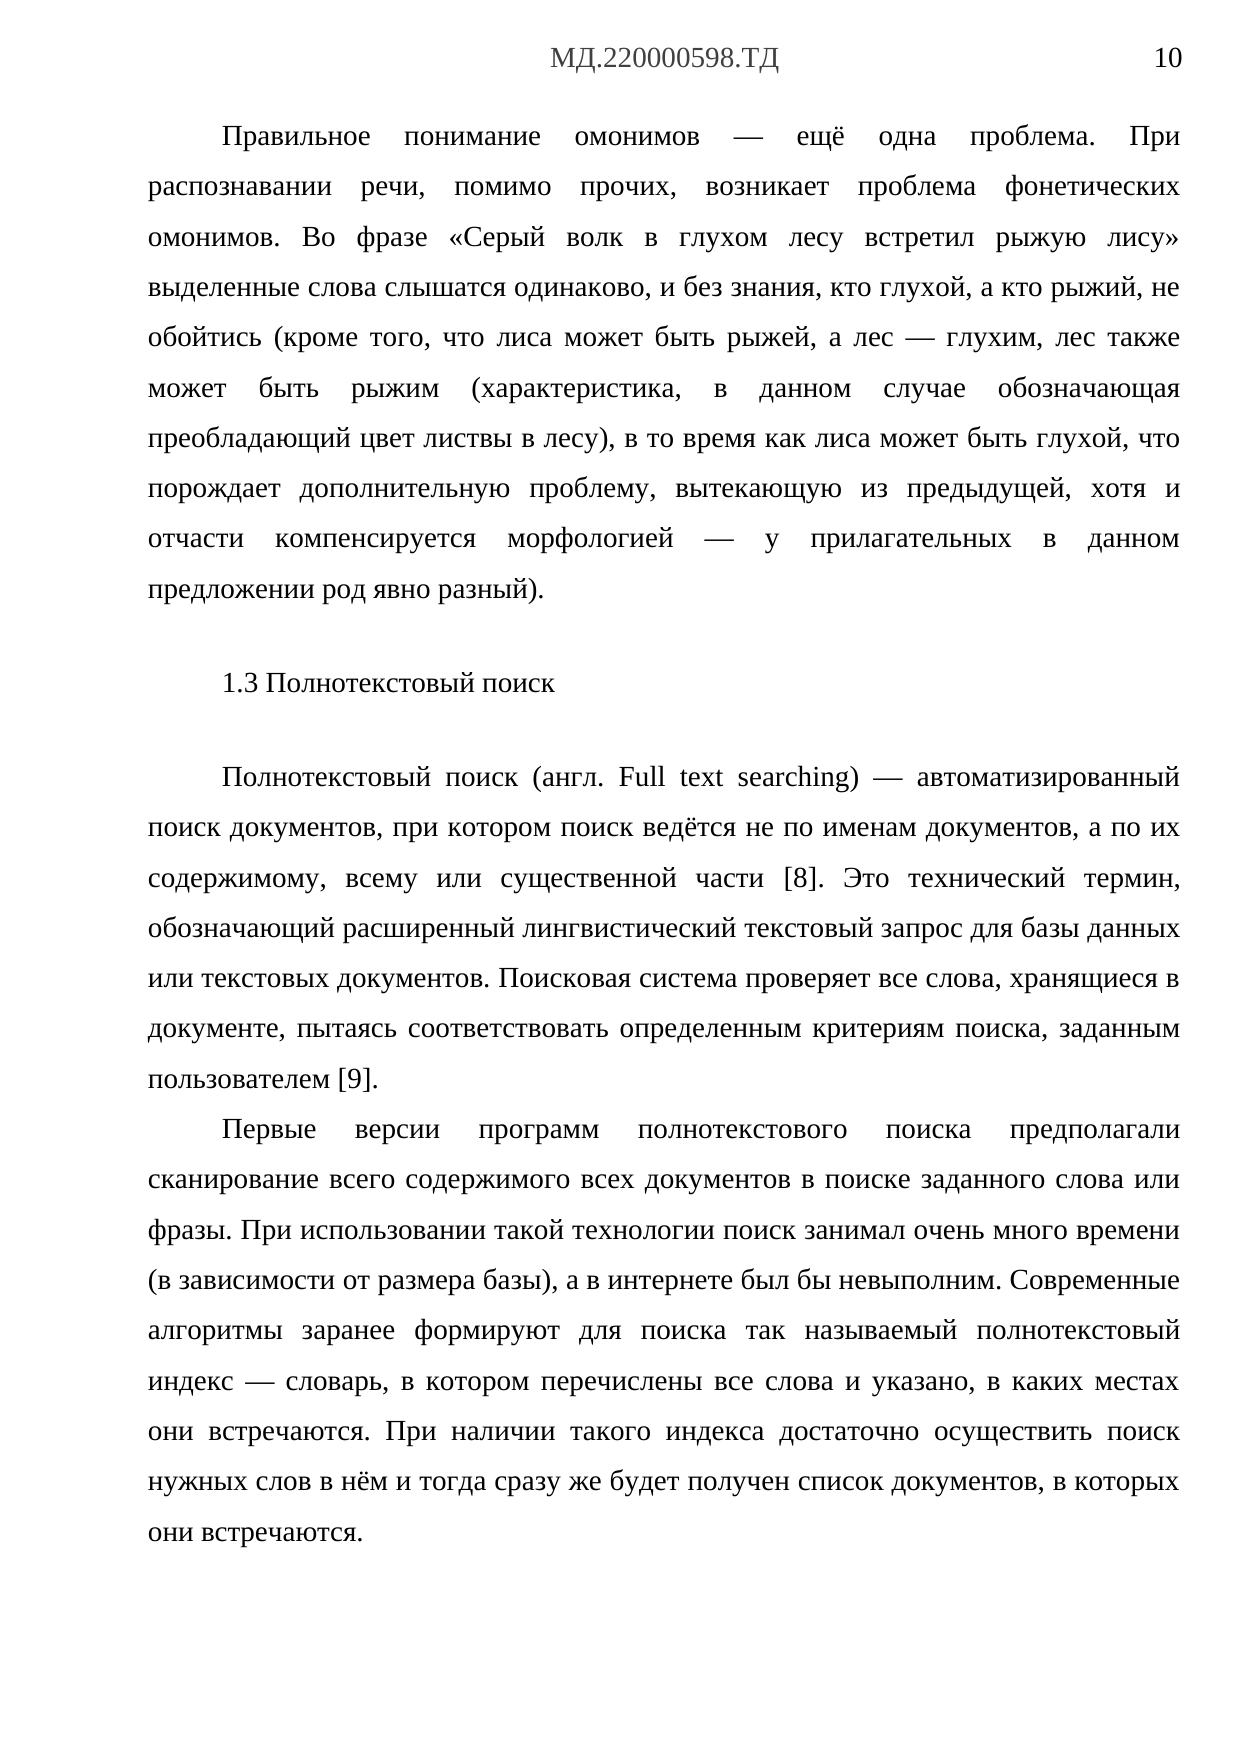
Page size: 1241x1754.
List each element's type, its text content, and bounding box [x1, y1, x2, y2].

text Правильное понимание омонимов — ещё одна проблема. При распознавании речи, помимо прочих, возникает проблема фонетических омонимов. Во фразе «Серый волк в глухом лесу встретил рыжую лису» выделенные слова слышатся одинаково, и без знания, кто глухой, а кто рыжий, не обойтись (кроме того, что лиса может быть рыжей, а лес — глухим, лес также может быть рыжим (характеристика, в данном случае обозначающая преобладающий цвет листвы в лесу), в то время как лиса может быть глухой, что порождает дополнительную проблему, вытекающую из предыдущей, хотя и отчасти компенсируется морфологией — у прилагательных в данном предложении род явно разный). [148, 118, 1181, 604]
text Полнотекстовый поиск (англ. Full text searching) — автоматизированный поиск документов, при котором поиск ведётся не по именам документов, а по их содержимому, всему или существенной части [8]. Это технический термин, обозначающий расширенный лингвистический текстовый запрос для базы данных или текстовых документов. Поисковая система проверяет все слова, хранящиеся в документе, пытаясь соответствовать определенным критериям поиска, заданным пользователем [9]. [148, 759, 1181, 1094]
subtitle Полнотекстовый поиск [222, 665, 1181, 698]
text Первые версии программ полнотекстового поиска предполагали сканирование всего содержимого всех документов в поиске заданного слова или фразы. При использовании такой технологии поиск занимал очень много времени (в зависимости от размера базы), а в интернете был бы невыполним. Современные алгоритмы заранее формируют для поиска так называемый полнотекстовый индекс — словарь, в котором перечислены все слова и указано, в каких местах они встречаются. При наличии такого индекса достаточно осуществить поиск нужных слов в нём и тогда сразу же будет получен список документов, в которых они встречаются. [148, 1111, 1181, 1547]
